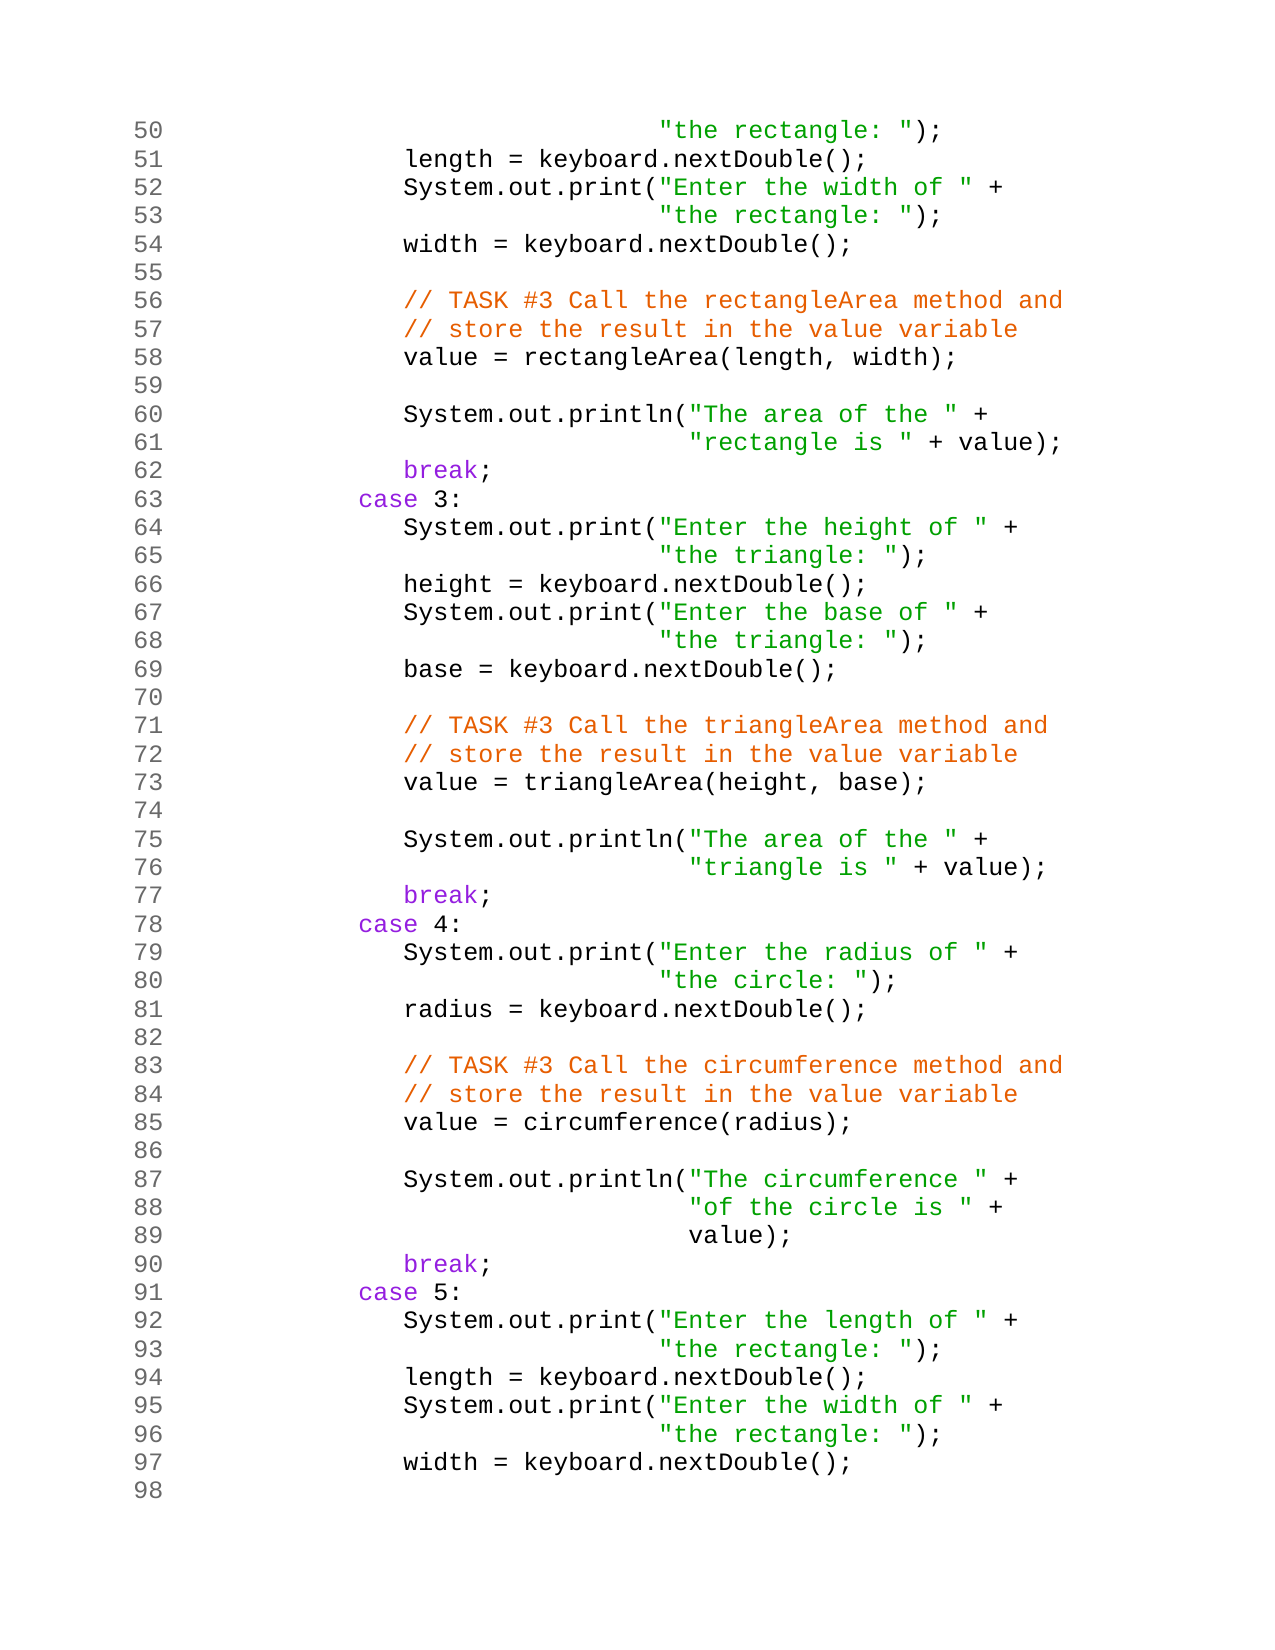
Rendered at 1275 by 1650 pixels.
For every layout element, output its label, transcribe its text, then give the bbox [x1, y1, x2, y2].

text 50 "the rectangle: "); 51 length = keyboard.nextDouble(); 52 System.out.print("Enter the width of " + 53 "the rectangle: "); 54 width = keyboard.nextDouble(); 55 56 // TASK #3 Call the rectangleArea method and 57 // store the result in the value variable 58 value = rectangleArea(length, width); 59 60 System.out.println("The area of the " + 61 "rectangle is " + value); 62 break; 63 case 3: 64 System.out.print("Enter the height of " + 65 "the triangle: "); 66 height = keyboard.nextDouble(); 67 System.out.print("Enter the base of " + 68 "the triangle: "); 69 base = keyboard.nextDouble(); 70 71 // TASK #3 Call the triangleArea method and 72 // store the result in the value variable 73 value = triangleArea(height, base); 74 75 System.out.println("The area of the " + 76 "triangle is " + value); 77 break; 78 case 4: 79 System.out.print("Enter the radius of " + 80 "the circle: "); 81 radius = keyboard.nextDouble(); 82 83 // TASK #3 Call the circumference method and 84 // store the result in the value variable 85 value = circumference(radius); 86 87 System.out.println("The circumference " + 88 "of the circle is " + 89 value); 90 break; 91 case 5: 92 System.out.print("Enter the length of " + 93 "the rectangle: "); 94 length = keyboard.nextDouble(); 95 System.out.print("Enter the width of " + 96 "the rectangle: "); 97 width = keyboard.nextDouble(); 98 [118, 118, 1157, 1506]
